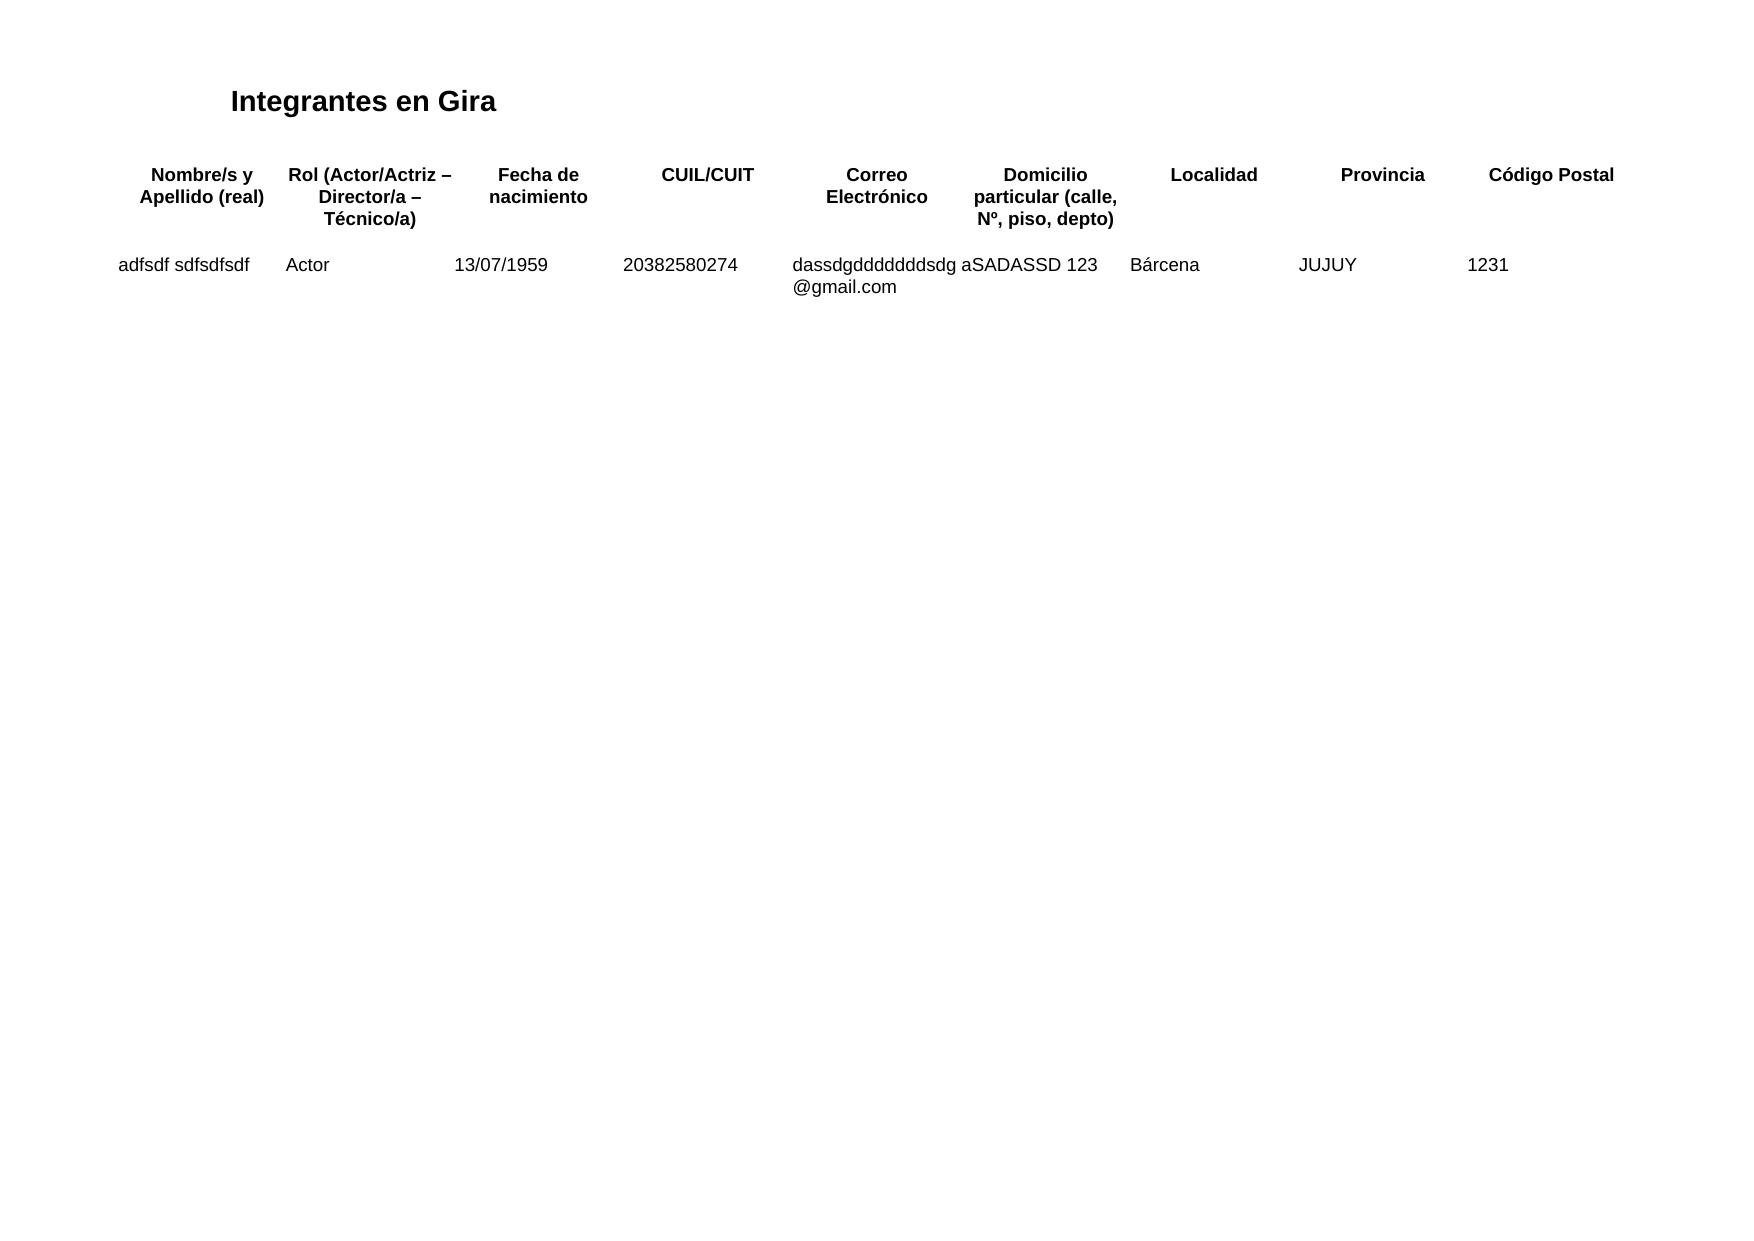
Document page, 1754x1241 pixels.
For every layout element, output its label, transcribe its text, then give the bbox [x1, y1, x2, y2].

table_header Rol (Actor/Actriz – Director/a – Técnico/a) [286, 139, 454, 229]
table_cell 20382580274 [623, 229, 792, 297]
table_header Correo Electrónico [793, 139, 961, 229]
table_cell 1231 [1467, 229, 1636, 297]
table_cell 13/07/1959 [454, 229, 623, 297]
table_cell Bárcena [1130, 229, 1298, 297]
text Integrantes en Gira [231, 84, 1636, 118]
table_header Nombre/s y Apellido (real) [118, 139, 286, 229]
table_cell JUJUY [1299, 229, 1467, 297]
table_cell adfsdf sdfsdfsdf [118, 229, 286, 297]
table_header Provincia [1299, 139, 1467, 229]
table_header CUIL/CUIT [623, 139, 792, 229]
table_header Domicilio particular (calle, Nº, piso, depto) [961, 139, 1130, 229]
table_cell Actor [286, 229, 454, 297]
table_header Localidad [1130, 139, 1298, 229]
table_header Código Postal [1467, 139, 1636, 229]
table_cell aSADASSD 123 [961, 229, 1130, 297]
table_header Fecha de nacimiento [454, 139, 623, 229]
table_cell dassdgdddddddsdg@gmail.com [793, 229, 961, 297]
